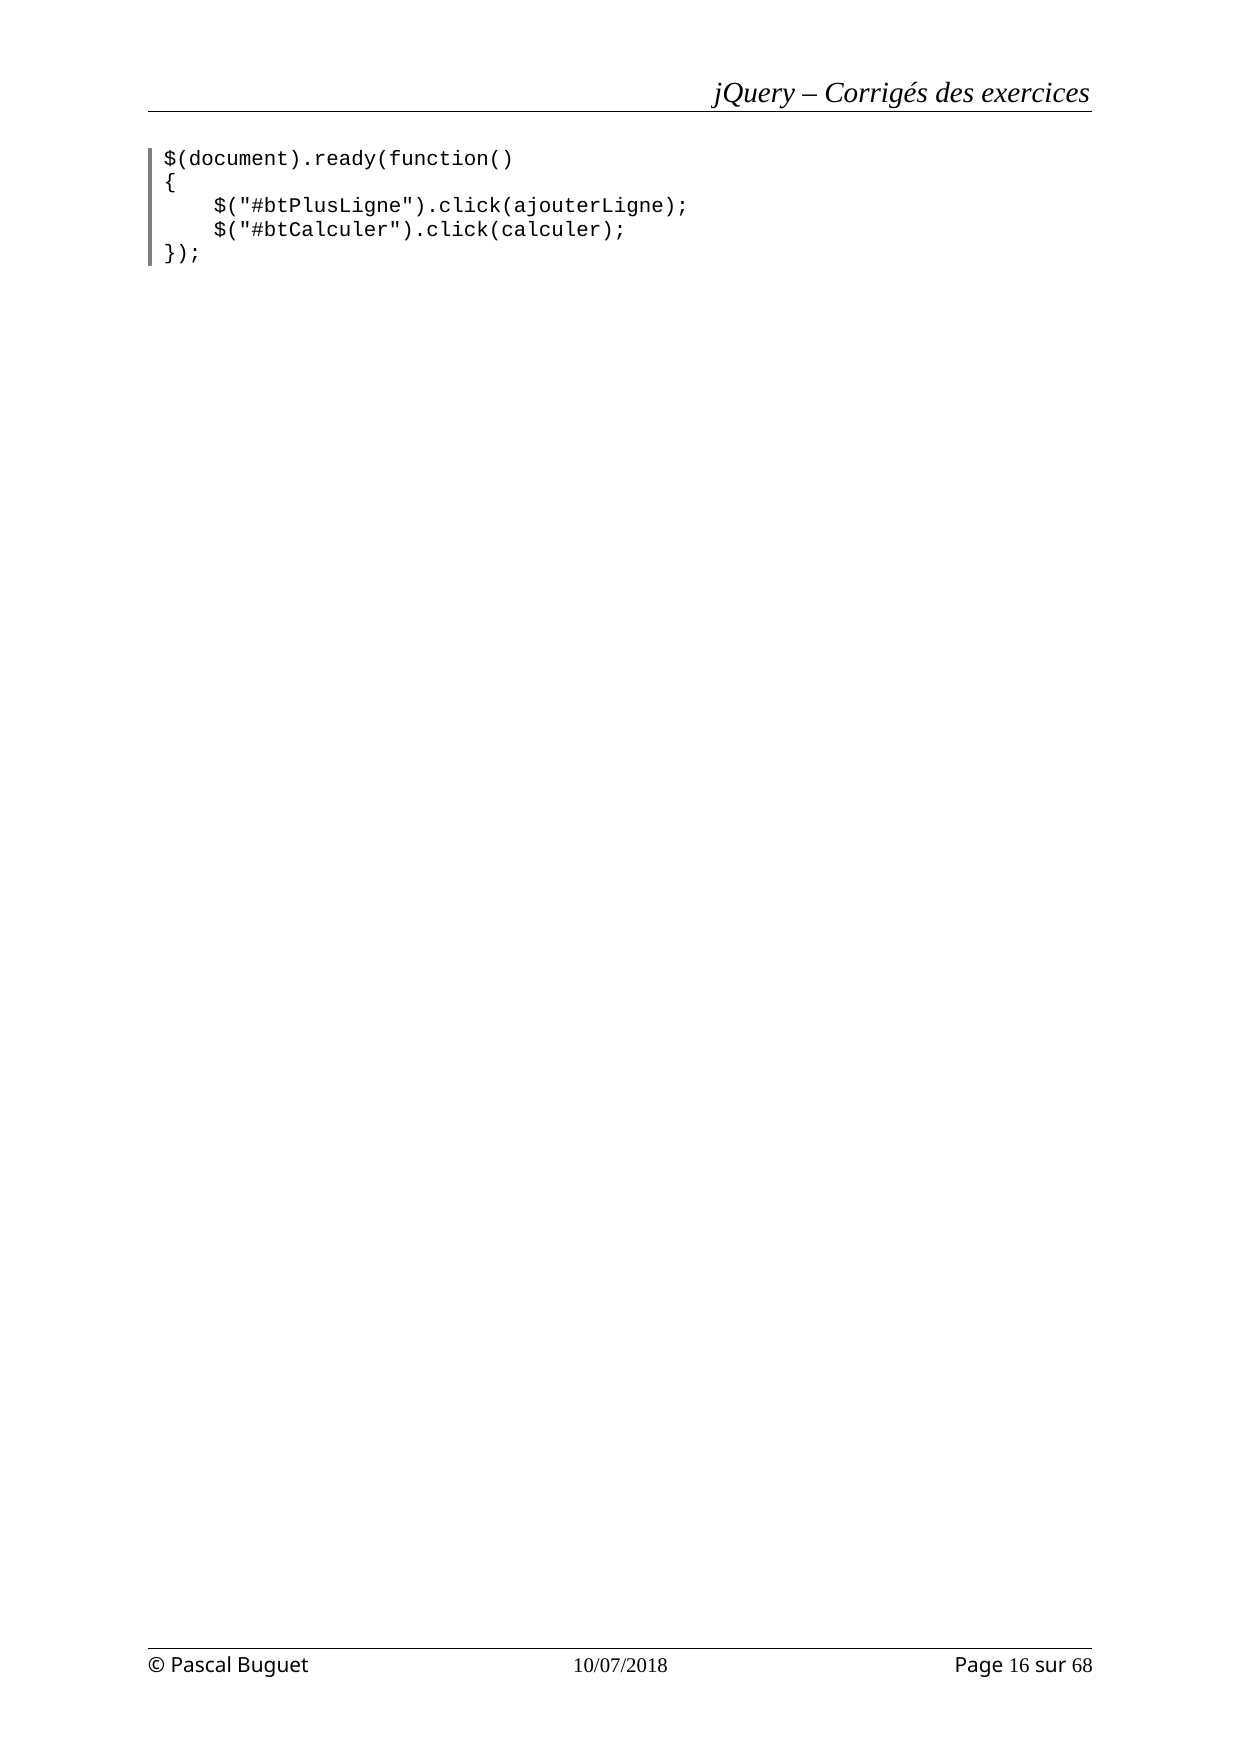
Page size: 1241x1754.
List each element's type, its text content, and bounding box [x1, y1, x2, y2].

text }); [152, 242, 1092, 266]
text $("#btCalculer").click(calculer); [152, 219, 1092, 242]
text { [152, 171, 1092, 195]
text $(document).ready(function() [152, 148, 1092, 171]
text $("#btPlusLigne").click(ajouterLigne); [152, 195, 1092, 219]
